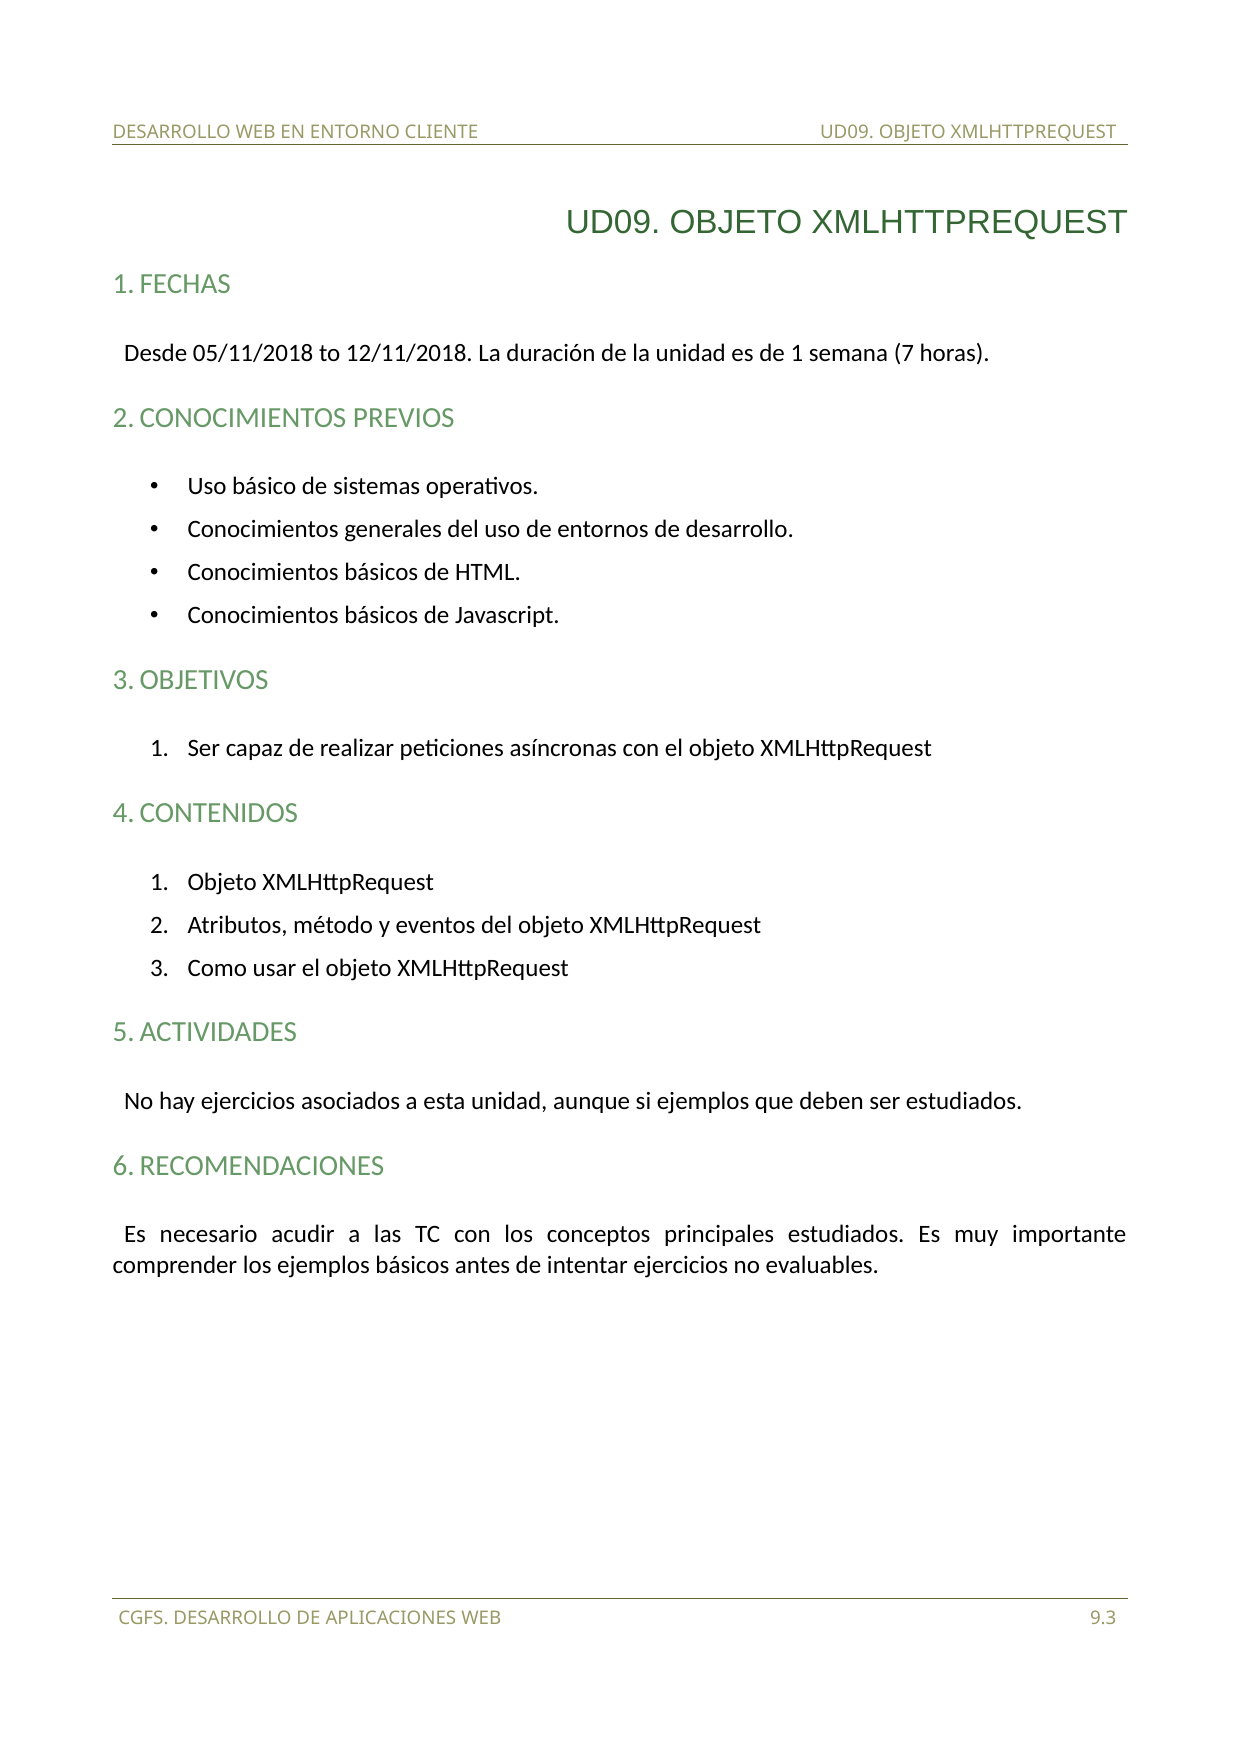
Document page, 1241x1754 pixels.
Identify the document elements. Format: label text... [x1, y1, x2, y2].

text Desde 05/11/2018 to 12/11/2018. La duración de la unidad es de 1 semana (7 horas). [112, 337, 1128, 367]
subtitle Actividades [112, 1013, 1128, 1049]
list Conocimientos básicos de Javascript. [150, 599, 1128, 629]
list Uso básico de sistemas operativos. [150, 470, 1128, 501]
list Ser capaz de realizar peticiones asíncronas con el objeto XMLHttpRequest [150, 732, 1128, 763]
subtitle Conocimientos previos [112, 399, 1128, 434]
subtitle Objetivos [112, 661, 1128, 696]
subtitle Recomendaciones [112, 1147, 1128, 1183]
list Como usar el objeto XMLHttpRequest [150, 952, 1128, 982]
list Atributos, método y eventos del objeto XMLHttpRequest [150, 909, 1128, 939]
text Es necesario acudir a las TC con los conceptos principales estudiados. Es muy importante comprender los ejemplos básicos antes de intentar ejercicios no evaluables. [112, 1219, 1128, 1280]
list Conocimientos básicos de HTML. [150, 556, 1128, 587]
subtitle Contenidos [112, 794, 1128, 830]
text No hay ejercicios asociados a esta unidad, aunque si ejemplos que deben ser estudiados. [112, 1085, 1128, 1116]
list Objeto XMLHttpRequest [150, 866, 1128, 896]
text UD09. Objeto XMLHttpRequest [112, 202, 1128, 240]
list Conocimientos generales del uso de entornos de desarrollo. [150, 513, 1128, 544]
subtitle Fechas [112, 265, 1128, 301]
